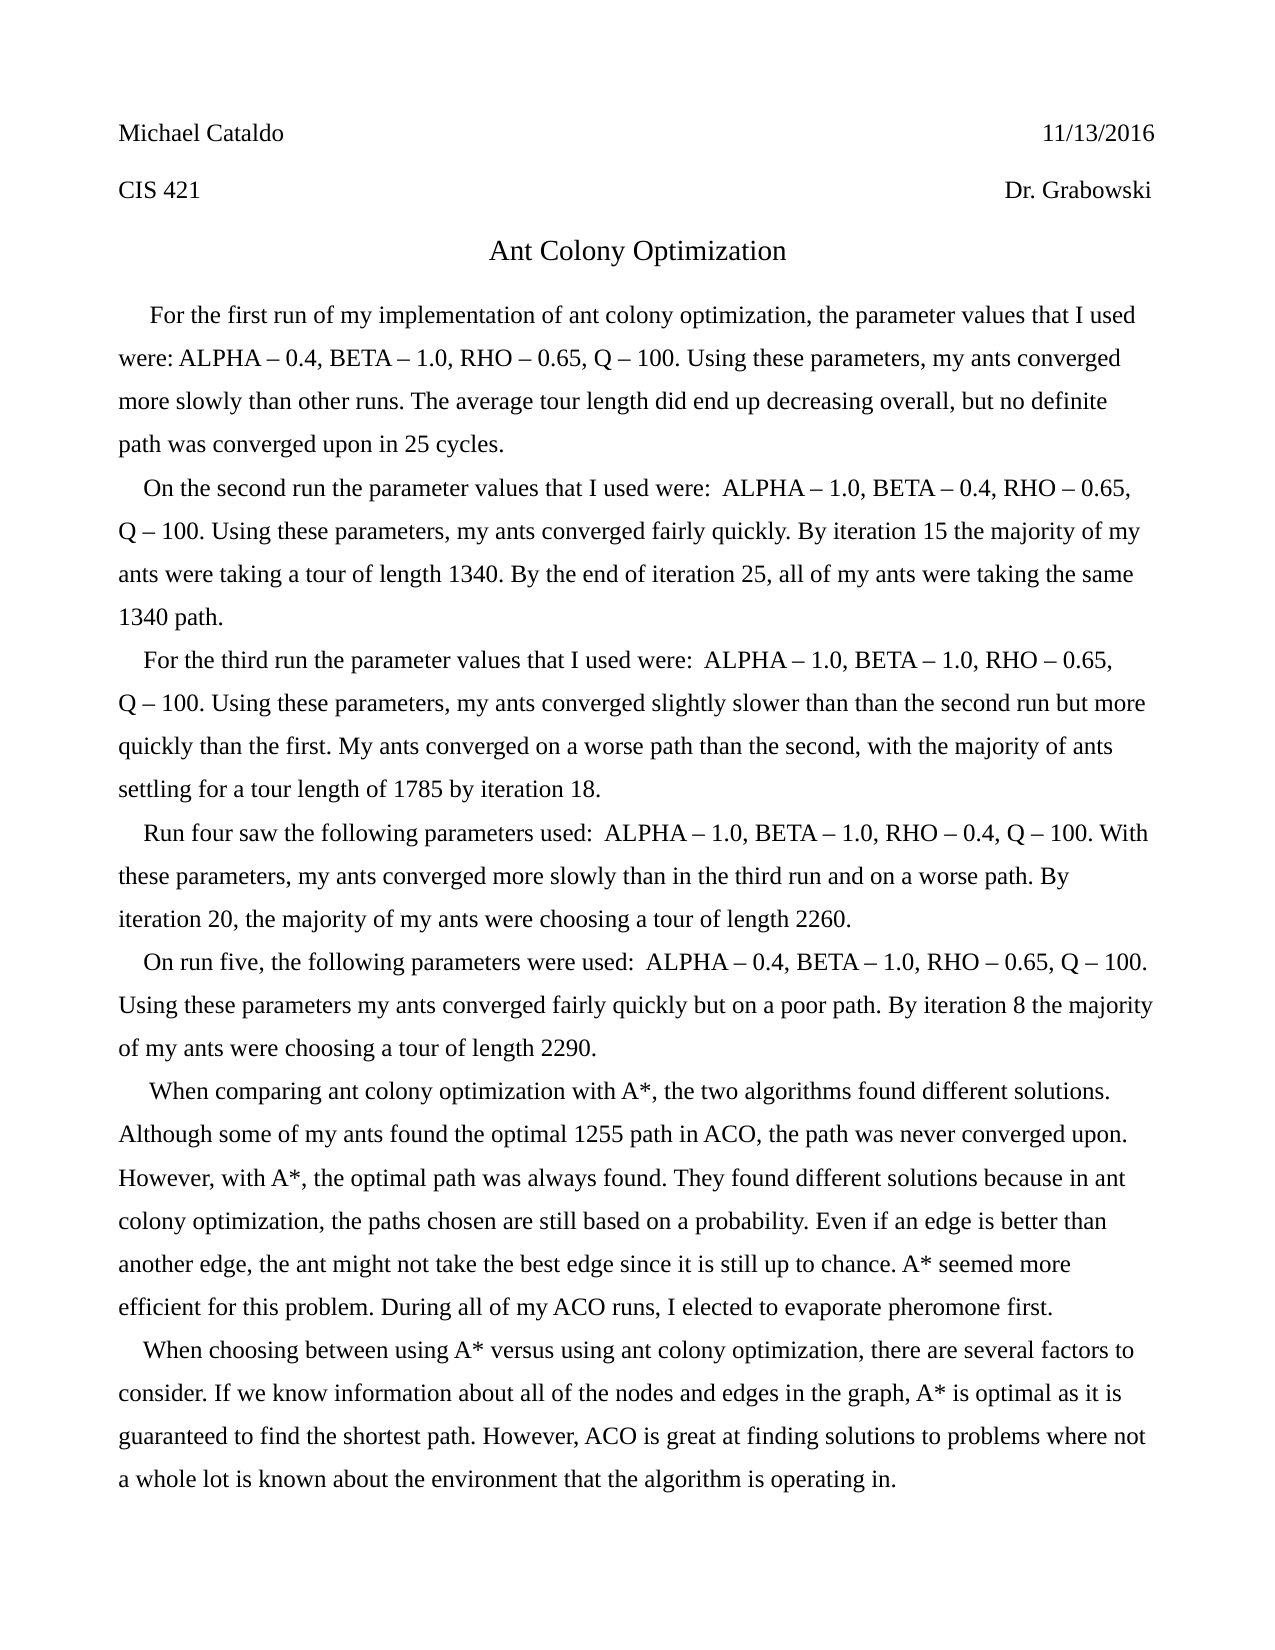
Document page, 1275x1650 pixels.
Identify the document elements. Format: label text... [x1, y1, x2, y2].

text Using these parameters my ants converged fairly quickly but on a poor path. By iteration 8 the majority of my ants were choosing a tour of length 2290. [118, 990, 1157, 1062]
text For the third run the parameter values that I used were: ALPHA – 1.0, BETA – 1.0, RHO – 0.65, [118, 645, 1157, 674]
text When comparing ant colony optimization with A*, the two algorithms found different solutions. Although some of my ants found the optimal 1255 path in ACO, the path was never converged upon. However, with A*, the optimal path was always found. They found different solutions because in ant colony optimization, the paths chosen are still based on a probability. Even if an edge is better than another edge, the ant might not take the best edge since it is still up to chance. A* seemed more efficient for this problem. During all of my ACO runs, I elected to evaporate pheromone first. [118, 1076, 1157, 1321]
text Q – 100. Using these parameters, my ants converged slightly slower than than the second run but more quickly than the first. My ants converged on a worse path than the second, with the majority of ants settling for a tour length of 1785 by iteration 18. [118, 688, 1157, 803]
text CIS 421 Dr. Grabowski [118, 176, 1157, 204]
text For the first run of my implementation of ant colony optimization, the parameter values that I used were: ALPHA – 0.4, BETA – 1.0, RHO – 0.65, Q – 100. Using these parameters, my ants converged more slowly than other runs. The average tour length did end up decreasing overall, but no definite path was converged upon in 25 cycles. [118, 300, 1157, 458]
text Q – 100. Using these parameters, my ants converged fairly quickly. By iteration 15 the majority of my ants were taking a tour of length 1340. By the end of iteration 25, all of my ants were taking the same 1340 path. [118, 516, 1157, 631]
text On run five, the following parameters were used: ALPHA – 0.4, BETA – 1.0, RHO – 0.65, Q – 100. [118, 947, 1157, 976]
text On the second run the parameter values that I used were: ALPHA – 1.0, BETA – 0.4, RHO – 0.65, [118, 473, 1157, 501]
text Michael Cataldo 11/13/2016 [118, 118, 1157, 147]
text Ant Colony Optimization [118, 233, 1157, 267]
text Run four saw the following parameters used: ALPHA – 1.0, BETA – 1.0, RHO – 0.4, Q – 100. With these parameters, my ants converged more slowly than in the third run and on a worse path. By iteration 20, the majority of my ants were choosing a tour of length 2260. [118, 818, 1157, 933]
text When choosing between using A* versus using ant colony optimization, there are several factors to consider. If we know information about all of the nodes and edges in the graph, A* is optimal as it is guaranteed to find the shortest path. However, ACO is great at finding solutions to problems where not a whole lot is known about the environment that the algorithm is operating in. [118, 1335, 1157, 1493]
